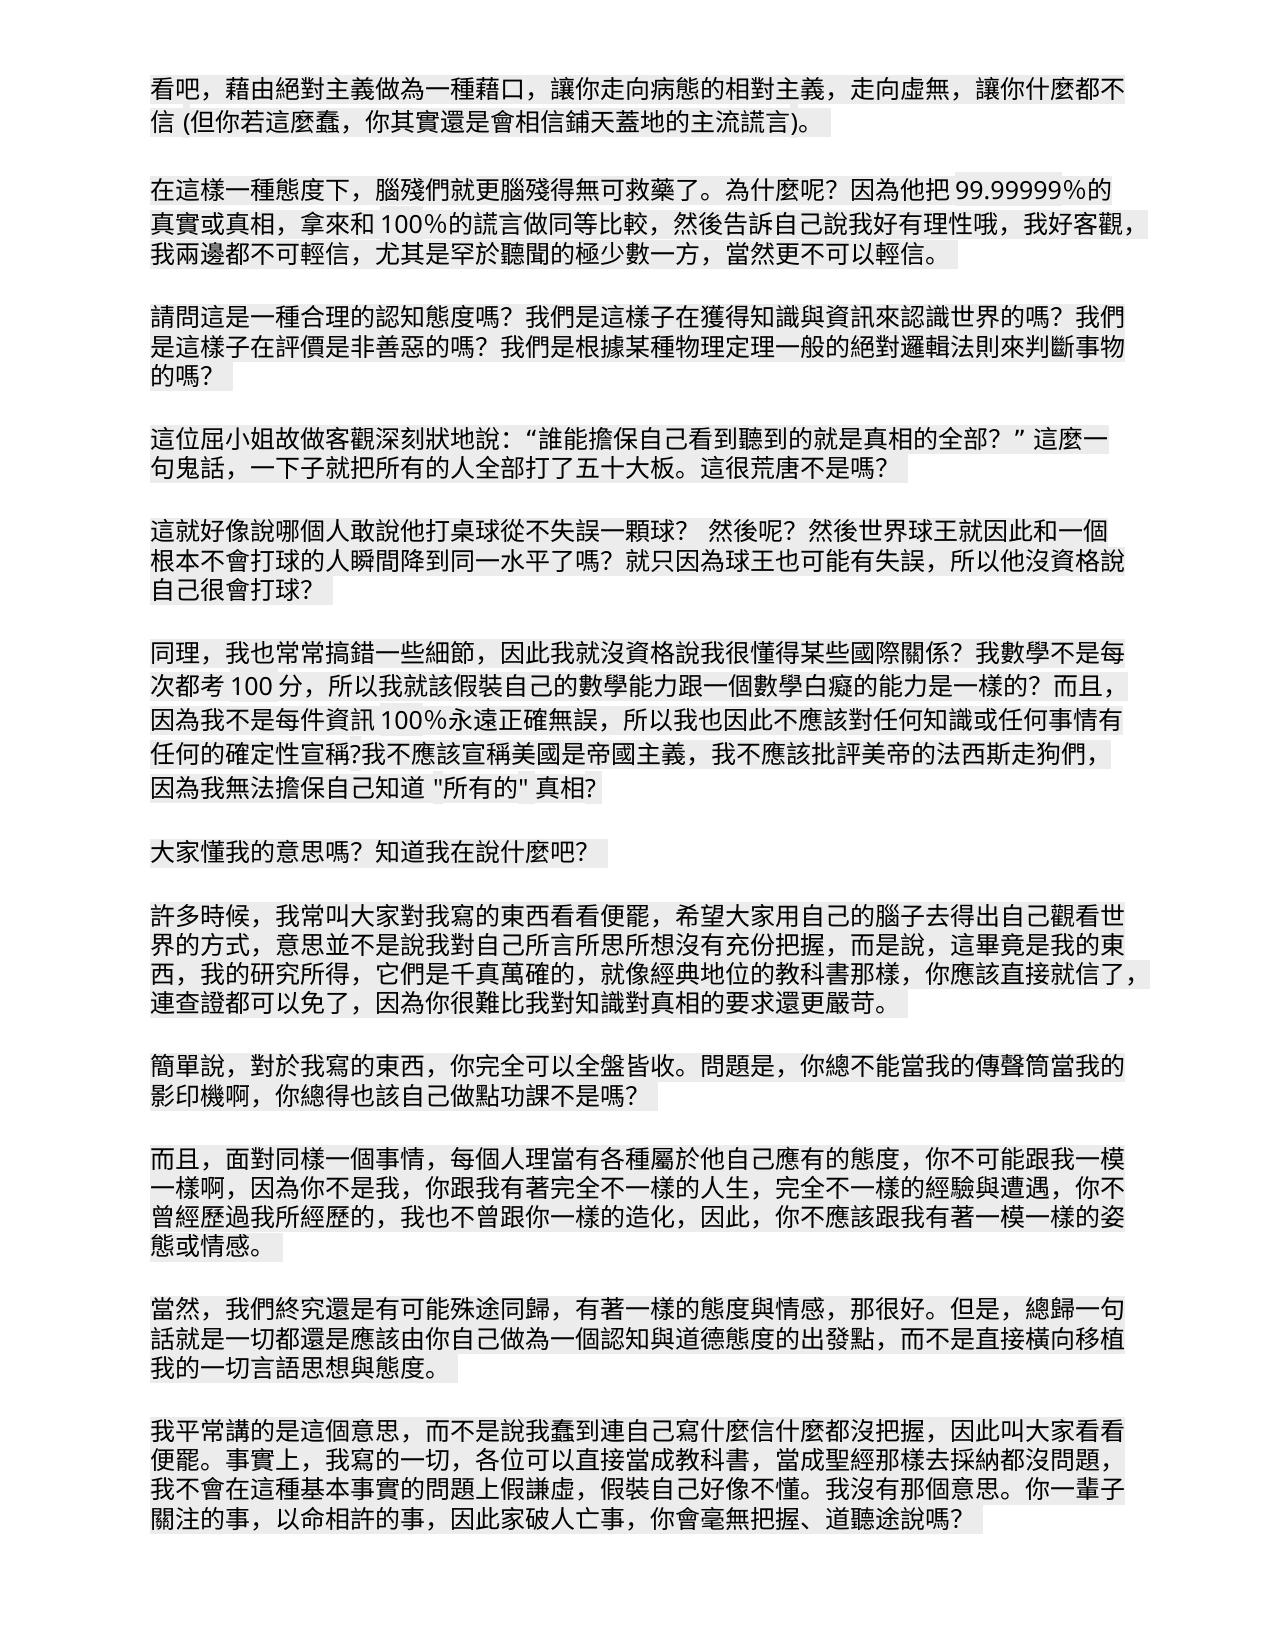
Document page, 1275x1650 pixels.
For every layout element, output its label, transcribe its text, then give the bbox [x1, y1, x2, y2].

text 我很不認同這位屈穎妍小姐的看法，這就是一種 "各打五十大板主義"，或者你也可以說是一種病態的懷疑主義，一種道德上的犬儒主義。犬儒者，德之賊也。 屈小姐這類言論，乍聽之下好像很客觀很理性，其實剛好相反，它的作用恰恰就是讓你淪為主流謊言的獵物卻還以為自己很客觀。怎麼說呢？簡單這麼說： 知識也好，道德也罷，對之做出評價一點都不困難。可是，這樣一種洗腦式的懷疑主義與犬儒主義，卻偏要故做深刻狀，讓你以為這事沒那麼單純哦，那事很可能背後還有內幕哦，因此全都不可輕信哦，而且啊我跟你說，那些以為自己很懂的人其實才是最無知的哦。 看吧，藉由絕對主義做為一種藉口，讓你走向病態的相對主義，走向虛無，讓你什麼都不信 (但你若這麼蠢，你其實還是會相信鋪天蓋地的主流謊言)。 在這樣一種態度下，腦殘們就更腦殘得無可救藥了。為什麼呢？因為他把99.99999％的真實或真相，拿來和100％的謊言做同等比較，然後告訴自己說我好有理性哦，我好客觀，我兩邊都不可輕信，尤其是罕於聽聞的極少數一方，當然更不可以輕信。 請問這是一種合理的認知態度嗎？我們是這樣子在獲得知識與資訊來認識世界的嗎？我們是這樣子在評價是非善惡的嗎？我們是根據某種物理定理一般的絕對邏輯法則來判斷事物的嗎？ 這位屈小姐故做客觀深刻狀地說：“誰能擔保自己看到聽到的就是真相的全部？” 這麼一句鬼話，一下子就把所有的人全部打了五十大板。這很荒唐不是嗎？ 這就好像說哪個人敢說他打桌球從不失誤一顆球？ 然後呢？然後世界球王就因此和一個根本不會打球的人瞬間降到同一水平了嗎？就只因為球王也可能有失誤，所以他沒資格說自己很會打球？ 同理，我也常常搞錯一些細節，因此我就沒資格說我很懂得某些國際關係？我數學不是每次都考100分，所以我就該假裝自己的數學能力跟一個數學白癡的能力是一樣的？而且，因為我不是每件資訊100％永遠正確無誤，所以我也因此不應該對任何知識或任何事情有任何的確定性宣稱?我不應該宣稱美國是帝國主義，我不應該批評美帝的法西斯走狗們，因為我無法擔保自己知道 "所有的" 真相? 大家懂我的意思嗎？知道我在說什麼吧？ 許多時候，我常叫大家對我寫的東西看看便罷，希望大家用自己的腦子去得出自己觀看世界的方式，意思並不是說我對自己所言所思所想沒有充份把握，而是說，這畢竟是我的東西，我的研究所得，它們是千真萬確的，就像經典地位的教科書那樣，你應該直接就信了，連查證都可以免了，因為你很難比我對知識對真相的要求還更嚴苛。 簡單說，對於我寫的東西，你完全可以全盤皆收。問題是，你總不能當我的傳聲筒當我的影印機啊，你總得也該自己做點功課不是嗎？ 而且，面對同樣一個事情，每個人理當有各種屬於他自己應有的態度，你不可能跟我一模一樣啊，因為你不是我，你跟我有著完全不一樣的人生，完全不一樣的經驗與遭遇，你不曾經歷過我所經歷的，我也不曾跟你一樣的造化，因此，你不應該跟我有著一模一樣的姿態或情感。 當然，我們終究還是有可能殊途同歸，有著一樣的態度與情感，那很好。但是，總歸一句話就是一切都還是應該由你自己做為一個認知與道德態度的出發點，而不是直接橫向移植我的一切言語思想與態度。 我平常講的是這個意思，而不是說我蠢到連自己寫什麼信什麼都沒把握，因此叫大家看看便罷。事實上，我寫的一切，各位可以直接當成教科書，當成聖經那樣去採納都沒問題，我不會在這種基本事實的問題上假謙虛，假裝自己好像不懂。我沒有那個意思。你一輩子關注的事，以命相許的事，因此家破人亡事，你會毫無把握、道聽途說嗎？ 屈小姐舉的例子，理當只是得出一個結論就是腦殘們很容易被操弄，就跟茶壺一樣，插頭一插，你要他沸騰，他就沸騰給你看。你要他降溫，他就會降溫。但是，屈小姐卻反而做出很腦殘的結論，叫大家啥都別信，因為沒有人知道所有真相。 我們知道所有真相要幹嘛？我認識良哲，但我不知到道他的生日是哪一天，我也不知道他一生感冒了幾次，我甚至不知道他有幾根頭髮。既然我不知道所有真相，所以我不能宣稱我認識良哲並與之熟識？我只能故做客觀地說良哲是個陌生人？ 屈小姐的文字當然有其脈絡，也許她只是在勸一些腦殘別太相信媒體，但也不用勸成另一種極端。什麼都不信，那豈不是更腦殘？ [150, 75, 1125, 1568]
